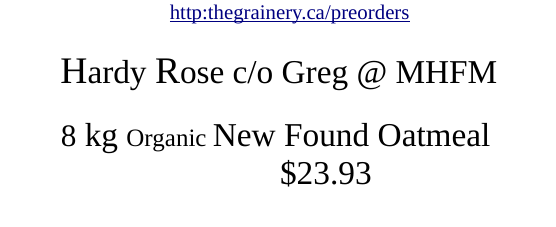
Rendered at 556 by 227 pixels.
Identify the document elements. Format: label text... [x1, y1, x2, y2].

text 8 kg Organic New Found Oatmeal $23.93 [24, 115, 555, 192]
text http:thegrainery.ca/preorders [24, 0, 555, 24]
text Hardy Rose c/o Greg @ MHFM [24, 48, 555, 91]
